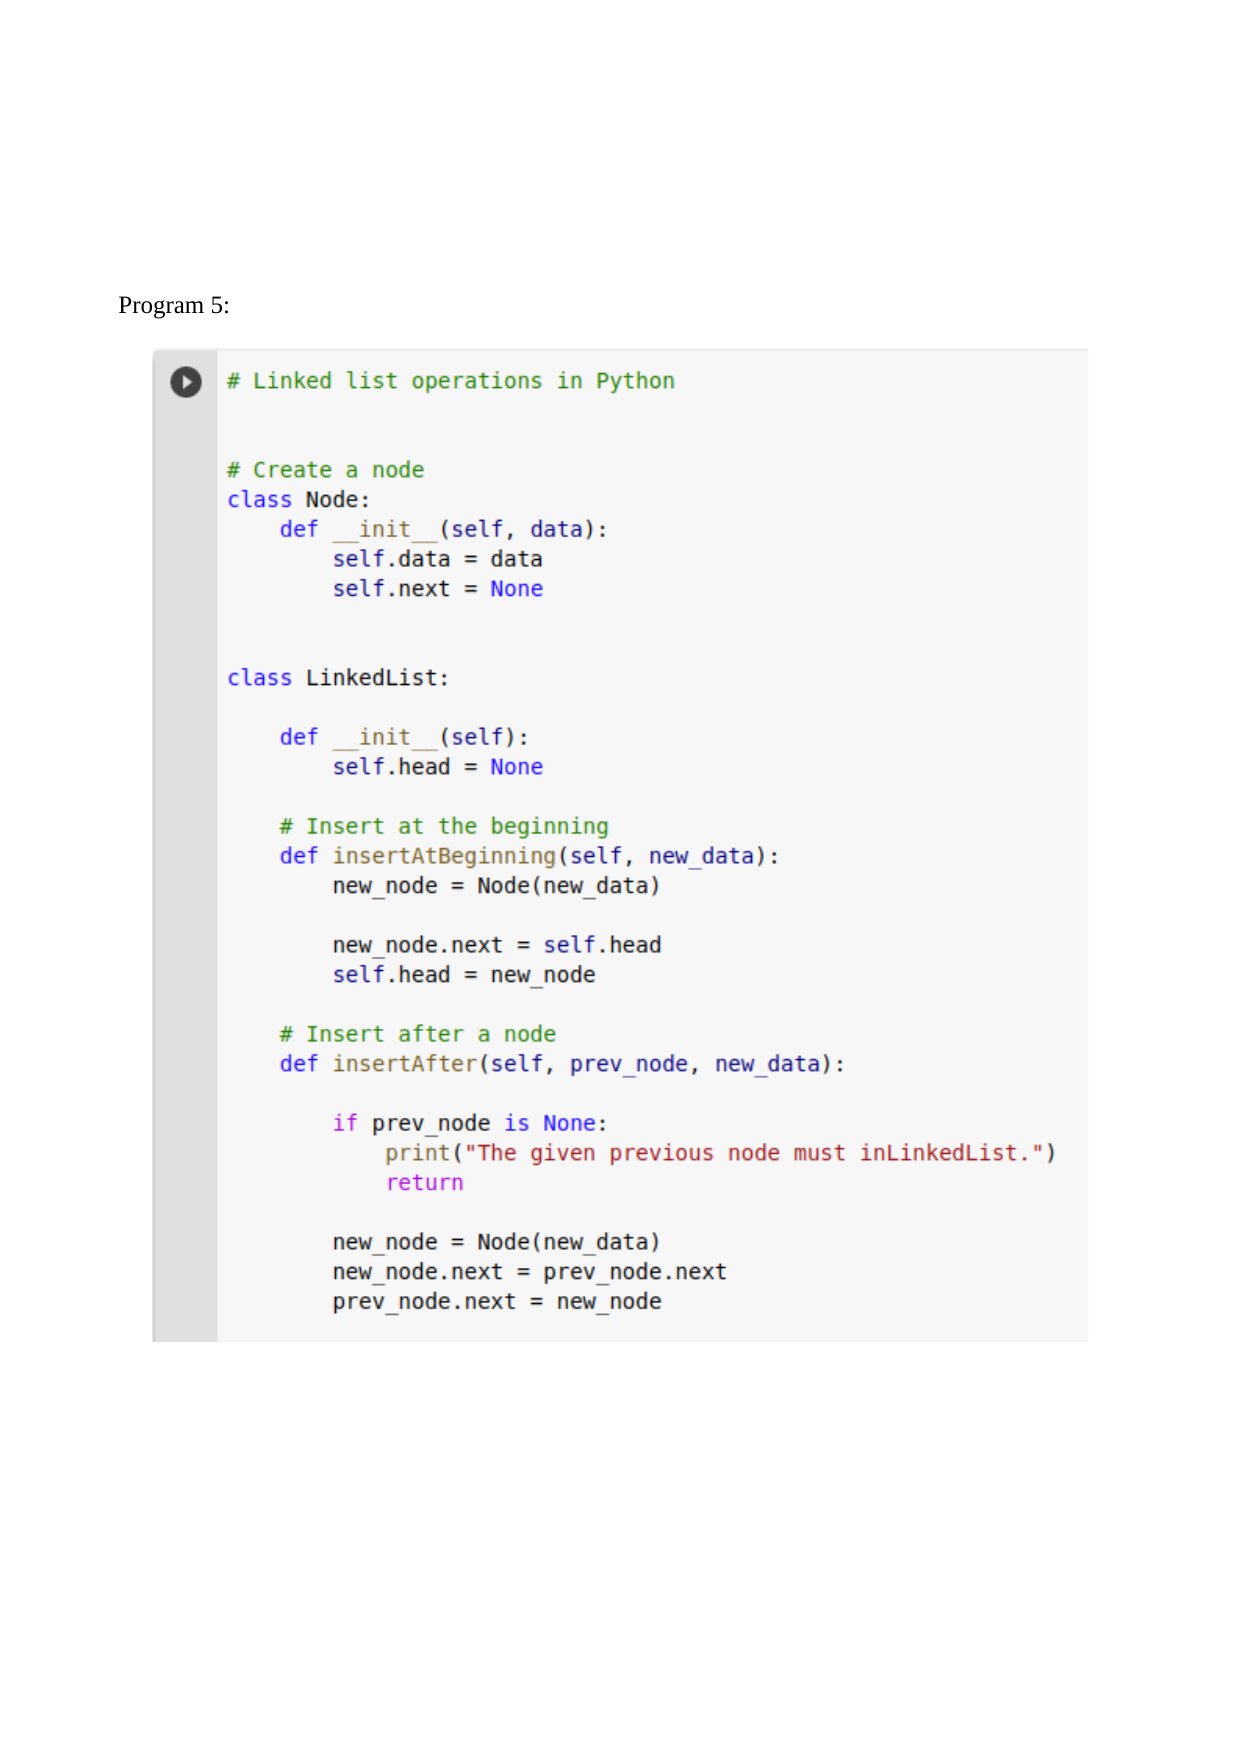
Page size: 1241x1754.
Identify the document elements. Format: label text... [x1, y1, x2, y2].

picture [152, 348, 1089, 1342]
text Program 5: [118, 291, 1122, 319]
